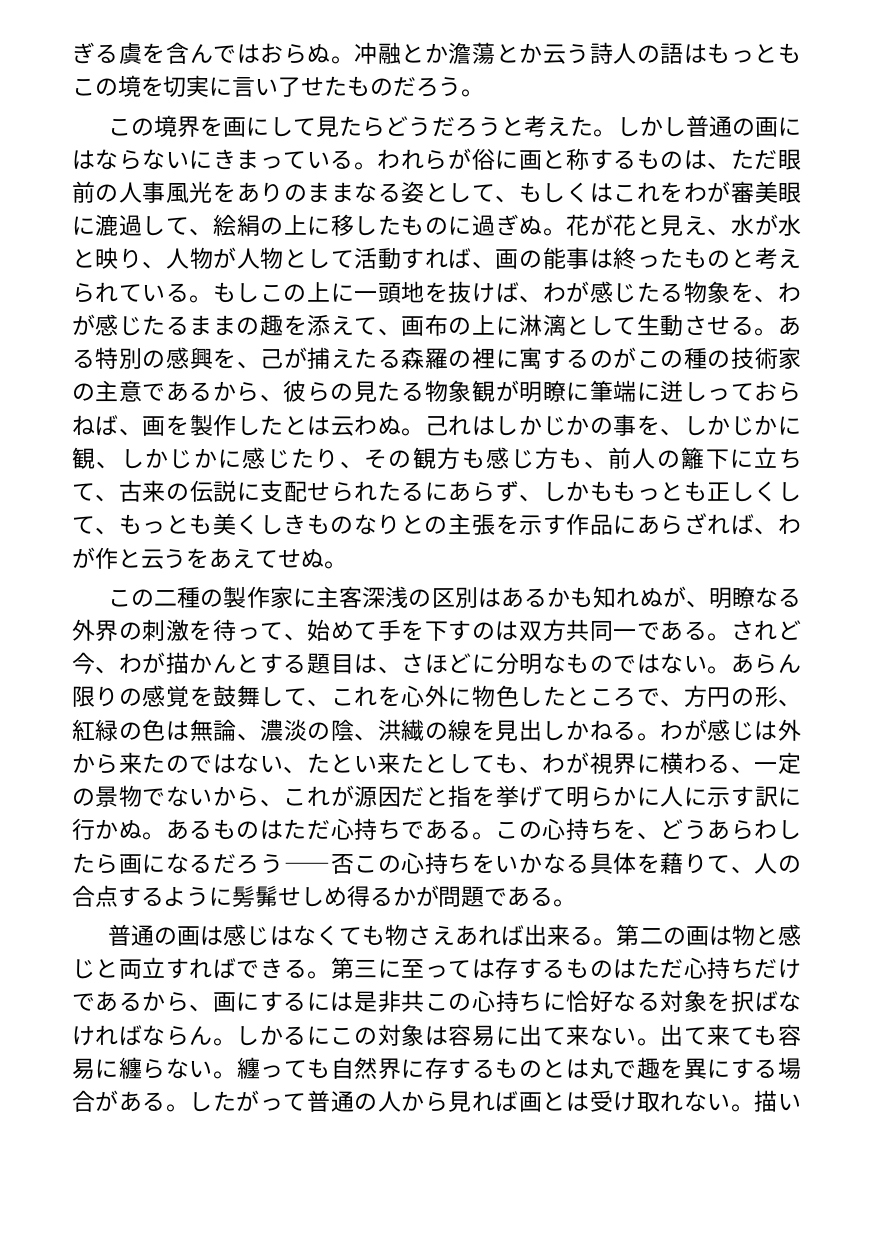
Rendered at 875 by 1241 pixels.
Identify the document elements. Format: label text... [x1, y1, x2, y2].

text この境界を画にして見たらどうだろうと考えた。しかし普通の画にはならないにきまっている。われらが俗に画と称するものは、ただ眼前の人事風光をありのままなる姿として、もしくはこれをわが審美眼に漉過して、絵絹の上に移したものに過ぎぬ。花が花と見え、水が水と映り、人物が人物として活動すれば、画の能事は終ったものと考えられている。もしこの上に一頭地を抜けば、わが感じたる物象を、わが感じたるままの趣を添えて、画布の上に淋漓として生動させる。ある特別の感興を、己が捕えたる森羅の裡に寓するのがこの種の技術家の主意であるから、彼らの見たる物象観が明瞭に筆端に迸しっておらねば、画を製作したとは云わぬ。己れはしかじかの事を、しかじかに観、しかじかに感じたり、その観方も感じ方も、前人の籬下に立ちて、古来の伝説に支配せられたるにあらず、しかももっとも正しくして、もっとも美くしきものなりとの主張を示す作品にあらざれば、わが作と云うをあえてせぬ。 [72, 108, 802, 574]
text ぎる虞を含んではおらぬ。冲融とか澹蕩とか云う詩人の語はもっともこの境を切実に言い了せたものだろう。 [72, 36, 802, 102]
text この二種の製作家に主客深浅の区別はあるかも知れぬが、明瞭なる外界の刺激を待って、始めて手を下すのは双方共同一である。されど今、わが描かんとする題目は、さほどに分明なものではない。あらん限りの感覚を鼓舞して、これを心外に物色したところで、方円の形、紅緑の色は無論、濃淡の陰、洪繊の線を見出しかねる。わが感じは外から来たのではない、たとい来たとしても、わが視界に横わる、一定の景物でないから、これが源因だと指を挙げて明らかに人に示す訳に行かぬ。あるものはただ心持ちである。この心持ちを、どうあらわしたら画になるだろう――否この心持ちをいかなる具体を藉りて、人の合点するように髣髴せしめ得るかが問題である。 [72, 579, 802, 912]
text 普通の画は感じはなくても物さえあれば出来る。第二の画は物と感じと両立すればできる。第三に至っては存するものはただ心持ちだけであるから、画にするには是非共この心持ちに恰好なる対象を択ばなければならん。しかるにこの対象は容易に出て来ない。出て来ても容易に纏らない。纏っても自然界に存するものとは丸で趣を異にする場合がある。したがって普通の人から見れば画とは受け取れない。描い [72, 918, 802, 1117]
